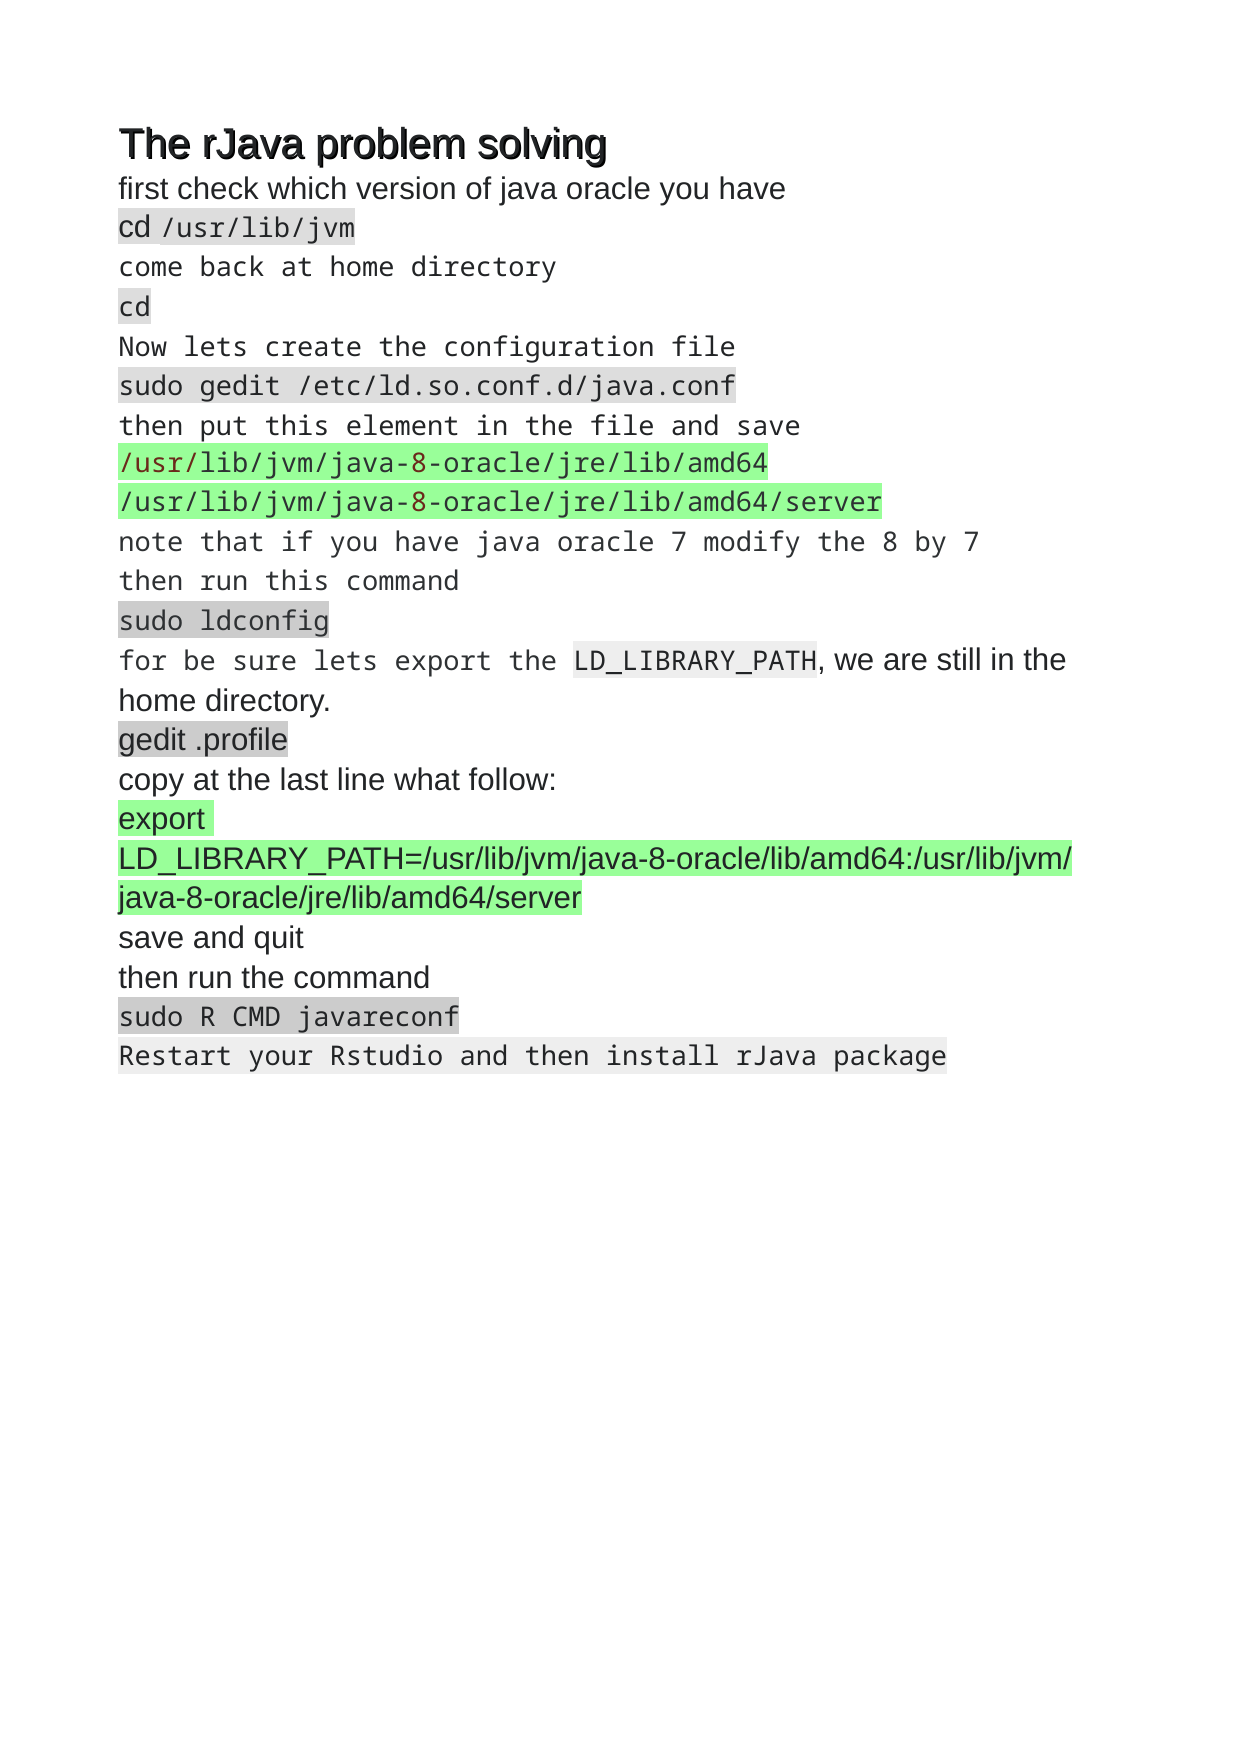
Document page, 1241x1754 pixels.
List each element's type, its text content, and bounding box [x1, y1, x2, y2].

text /usr/lib/jvm/java-8-oracle/jre/lib/amd64/server [118, 480, 1122, 519]
text /usr/lib/jvm/java-8-oracle/jre/lib/amd64 [118, 443, 1122, 480]
text then put this element in the file and save [118, 403, 1122, 443]
text cd /usr/lib/jvm [118, 206, 1122, 245]
text sudo gedit /etc/ld.so.conf.d/java.conf [118, 364, 1122, 403]
text Restart your Rstudio and then install rJava package [118, 1034, 1122, 1074]
text come back at home directory [118, 245, 1122, 285]
text copy at the last line what follow: [118, 757, 1122, 797]
text gedit .profile [118, 717, 1122, 757]
text sudo R CMD javareconf [118, 994, 1122, 1034]
text The rJava problem solving [118, 118, 1122, 166]
text for be sure lets export the LD_LIBRARY_PATH, we are still in the home directory. [118, 638, 1122, 717]
text then run this command [118, 559, 1122, 599]
text Now lets create the configuration file [118, 324, 1122, 364]
text then run the command [118, 955, 1122, 994]
text note that if you have java oracle 7 modify the 8 by 7 [118, 519, 1122, 559]
text cd [118, 285, 1122, 324]
text first check which version of java oracle you have [118, 166, 1122, 206]
text save and quit [118, 915, 1122, 955]
text export LD_LIBRARY_PATH=/usr/lib/jvm/java-8-oracle/lib/amd64:/usr/lib/jvm/java-8-oracle/jre/lib/amd64/server [118, 797, 1122, 915]
text sudo ldconfig [118, 599, 1122, 638]
